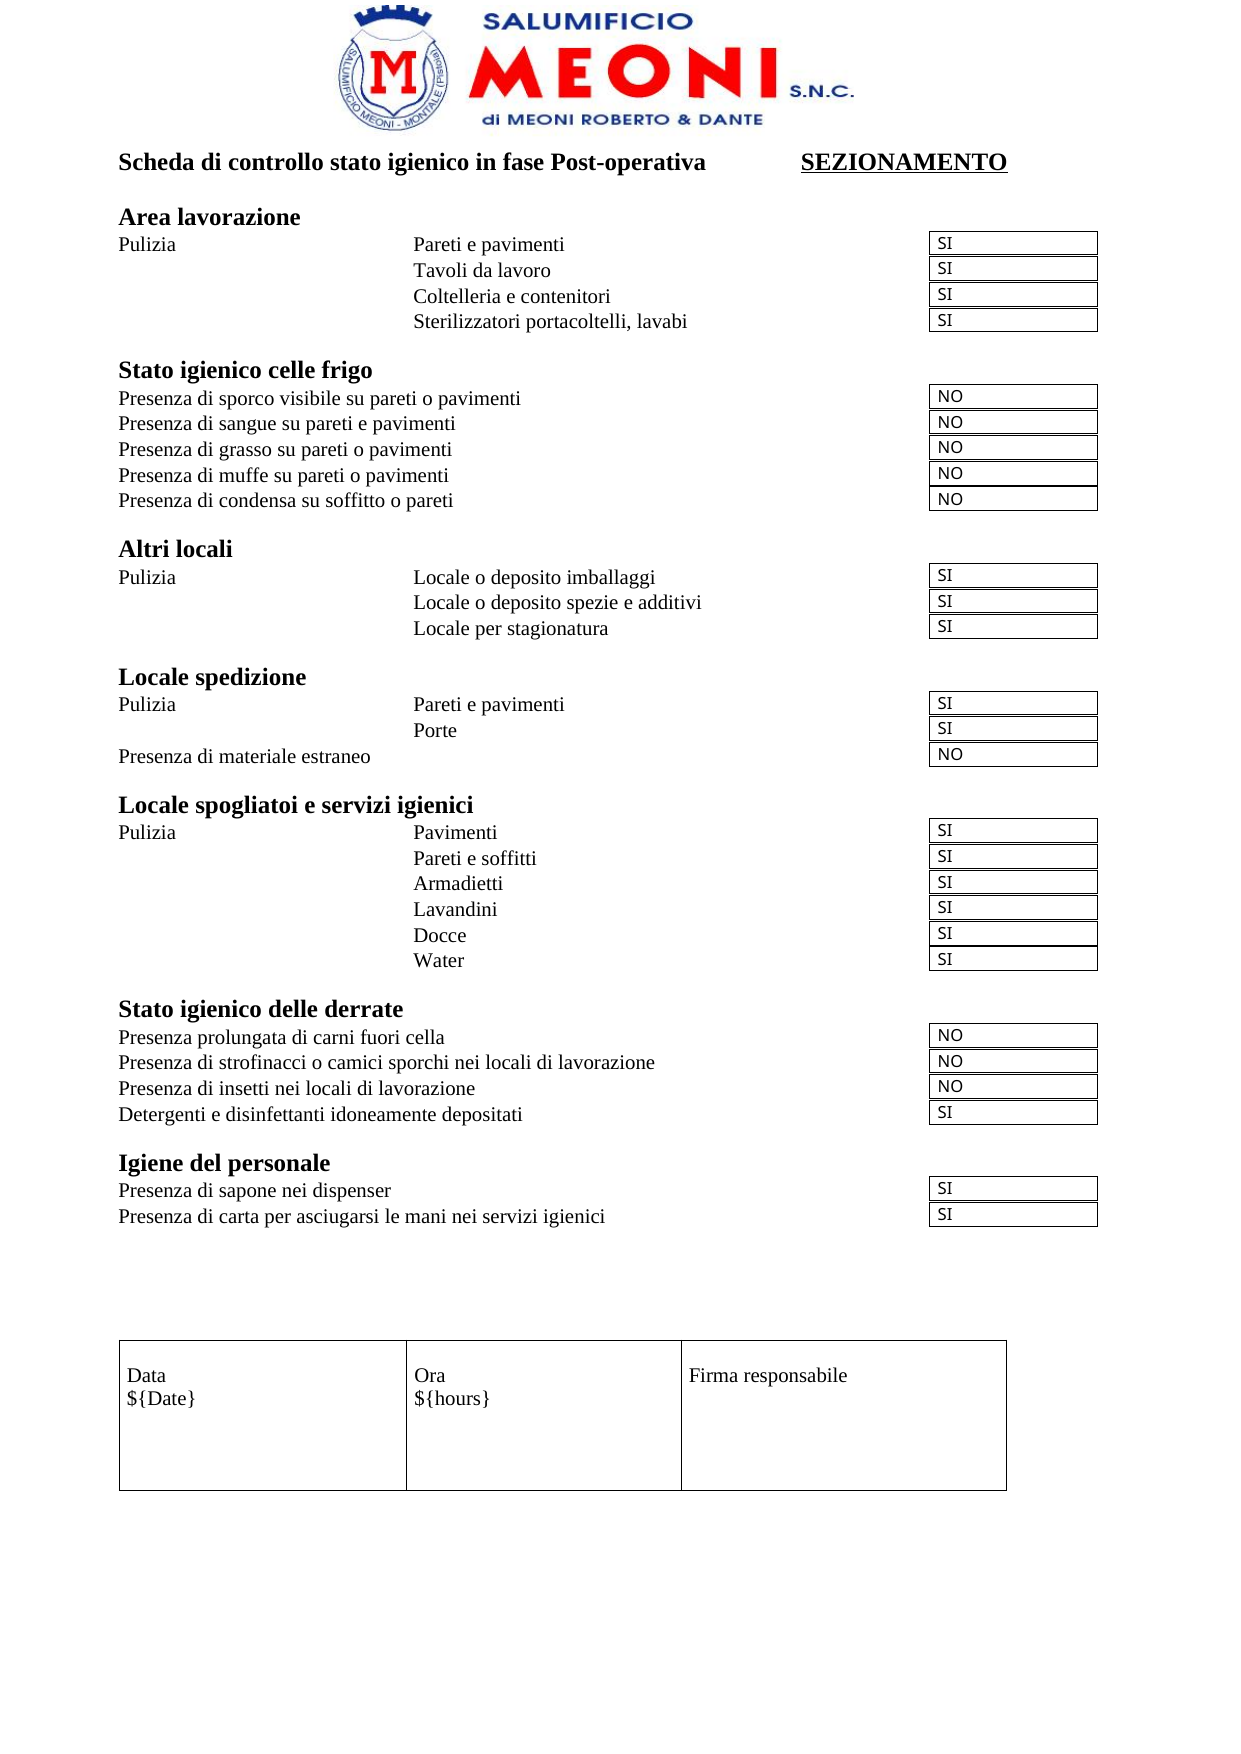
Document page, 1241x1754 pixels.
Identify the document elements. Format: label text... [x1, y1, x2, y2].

text Pulizia Locale o deposito imballaggi [118, 563, 1122, 589]
text Sterilizzatori portacoltelli, lavabi [118, 308, 1122, 333]
text Locale spedizione [118, 663, 1122, 691]
text Docce [118, 921, 929, 947]
text Area lavorazione [118, 203, 1122, 231]
picture [333, 5, 854, 137]
table_header Ora ${hours} [407, 1341, 681, 1489]
text Locale per stagionatura [118, 614, 1122, 640]
text Lavandini [118, 895, 1122, 921]
text Tavoli da lavoro [118, 256, 1122, 282]
text Presenza di materiale estraneo [118, 742, 1122, 768]
text Locale o deposito spezie e additivi [118, 589, 1122, 614]
text Porte [118, 716, 1122, 742]
text Pulizia Pareti e pavimenti [118, 231, 1122, 256]
text Detergenti e disinfettanti idoneamente depositati [118, 1100, 1122, 1126]
text Pulizia Pareti e pavimenti [118, 691, 1122, 716]
text Presenza di condensa su soffitto o pareti [118, 487, 1122, 512]
text Presenza di sangue su pareti e pavimenti [118, 410, 1122, 435]
text Stato igienico delle derrate [118, 995, 1122, 1023]
text Igiene del personale [118, 1149, 1122, 1176]
table_header Data ${Date} [120, 1341, 406, 1489]
text Water [118, 947, 1122, 972]
text Presenza di carta per asciugarsi le mani nei servizi igienici [118, 1202, 1122, 1228]
text Pulizia Pavimenti [118, 818, 1122, 844]
text Coltelleria e contenitori [118, 282, 1122, 308]
text Presenza di sporco visibile su pareti o pavimenti [118, 384, 1122, 410]
text Locale spogliatoi e servizi igienici [118, 791, 1122, 818]
text Altri locali [118, 535, 1122, 563]
text Pareti e soffitti [118, 844, 1122, 870]
table_header Firma responsabile [682, 1341, 1006, 1489]
text Presenza di grasso su pareti o pavimenti [118, 435, 1122, 461]
text Armadietti [118, 870, 1122, 895]
text [1098, 921, 1122, 947]
text Scheda di controllo stato igienico in fase Post-operativa SEZIONAMENTO [118, 148, 1122, 175]
text Presenza prolungata di carni fuori cella [118, 1023, 1122, 1049]
text Presenza di sapone nei dispenser [118, 1176, 1122, 1202]
text Presenza di muffe su pareti o pavimenti [118, 461, 929, 487]
text Presenza di strofinacci o camici sporchi nei locali di lavorazione [118, 1049, 1122, 1074]
text Presenza di insetti nei locali di lavorazione [118, 1074, 1122, 1100]
text Stato igienico celle frigo [118, 356, 1122, 384]
